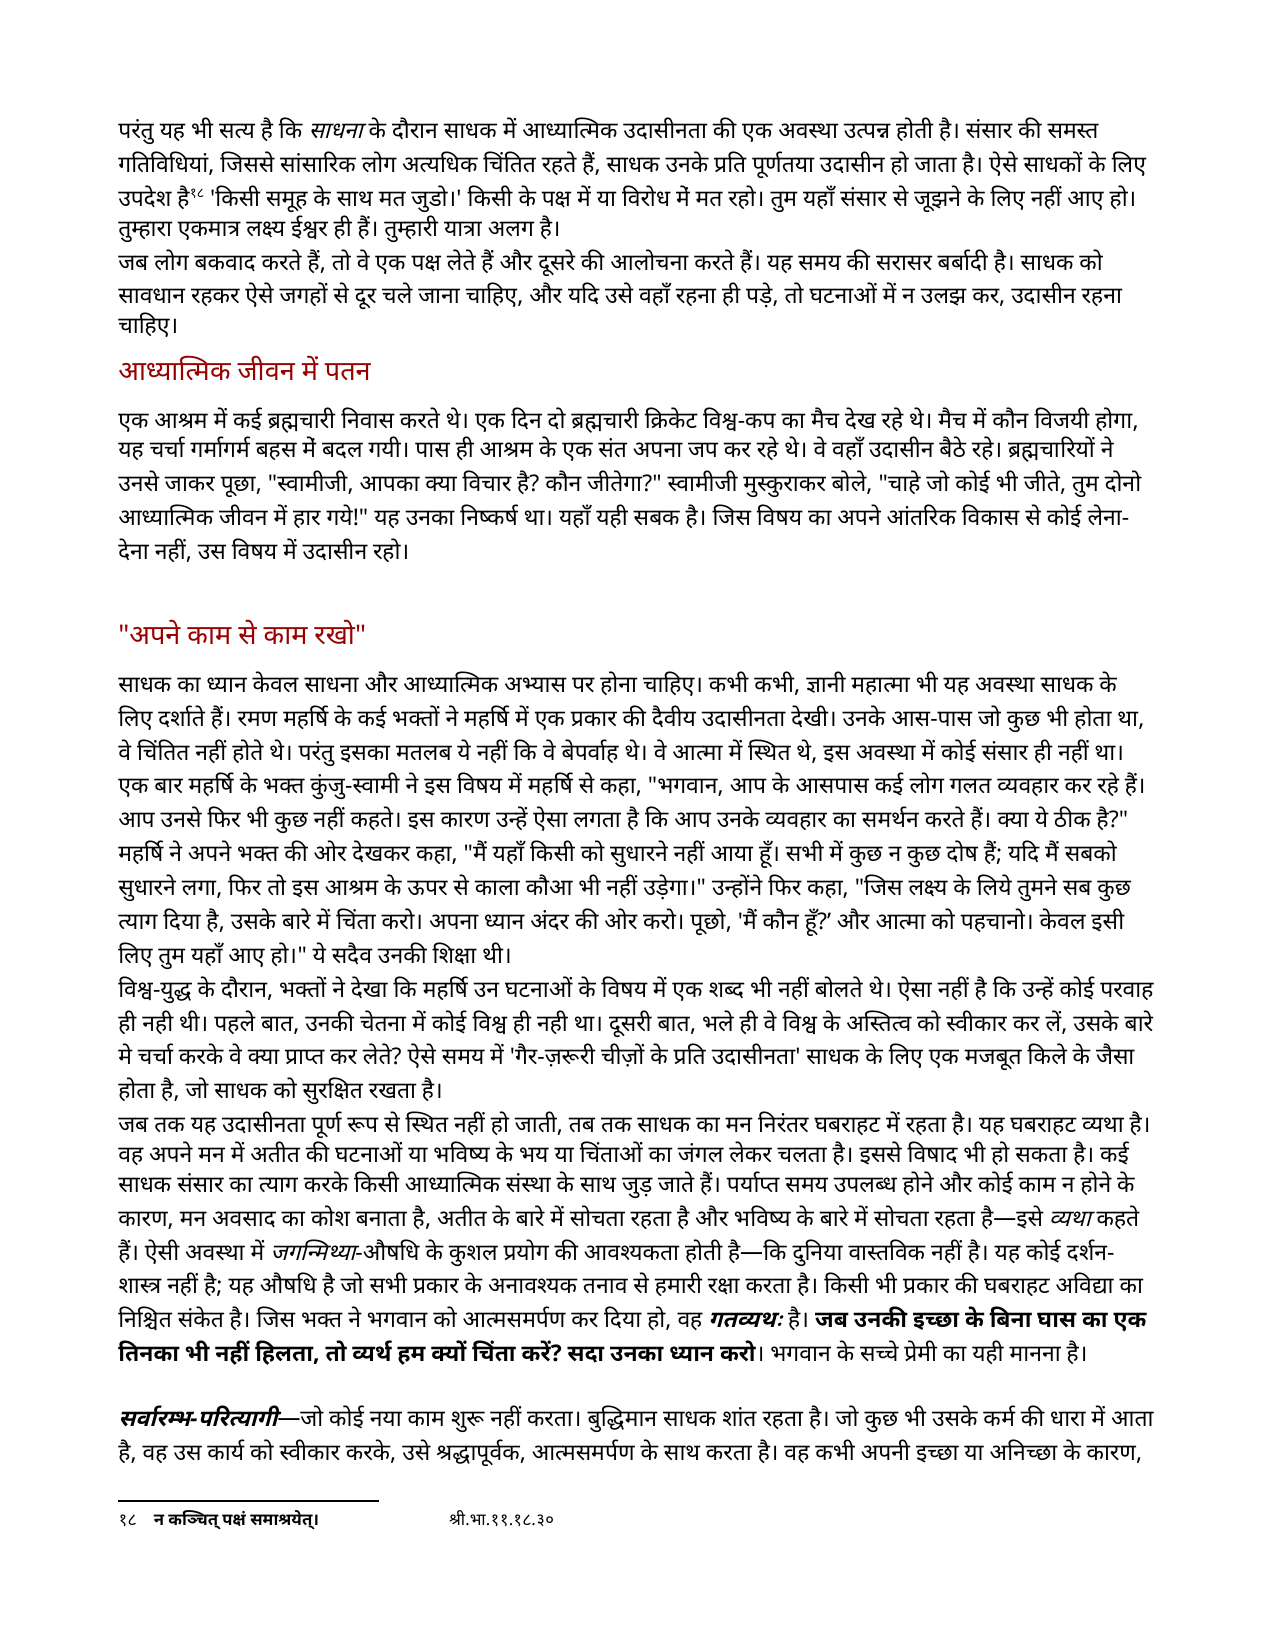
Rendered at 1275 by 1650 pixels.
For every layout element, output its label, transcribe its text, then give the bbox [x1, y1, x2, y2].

text सर्वारम्भ-परित्यागी—जो कोई नया काम शुरू नहीं करता। बुद्धिमान साधक शांत रहता है। जो कुछ भी उसके कर्म की धारा में आता है, वह उस कार्य को स्वीकार करके, उसे श्रद्धापूर्वक, आत्मसमर्पण के साथ करता है। वह कभी अपनी इच्छा या अनिच्छा के कारण, [118, 1402, 1157, 1470]
text साधक का ध्यान केवल साधना और आध्यात्मिक अभ्यास पर होना चाहिए। कभी कभी, ज्ञानी महात्मा भी यह अवस्था साधक के लिए दर्शाते हैं। रमण महर्षि के कई भक्तों ने महर्षि में एक प्रकार की दैवीय उदासीनता देखी। उनके आस-पास जो कुछ भी होता था, वे चिंतित नहीं होते थे। परंतु इसका मतलब ये नहीं कि वे बेपर्वाह थे। वे आत्मा में स्थित थे, इस अवस्था में कोई संसार ही नहीं था। एक बार महर्षि के भक्त कुंजु-स्वामी ने इस विषय में महर्षि से कहा, "भगवान, आप के आसपास कई लोग गलत व्यवहार कर रहे हैं। आप उनसे फिर भी कुछ नहीं कहते। इस कारण उन्हें ऐसा लगता है कि आप उनके व्यवहार का समर्थन करते हैं। क्या ये ठीक है?" महर्षि ने अपने भक्त की ओर देखकर कहा, "मैं यहाँ किसी को सुधारने नहीं आया हूँ। सभी में कुछ न कुछ दोष हैं; यदि मैं सबको सुधारने लगा, फिर तो इस आश्रम के ऊपर से काला कौआ भी नहीं उड़ेगा।" उन्होंने फिर कहा, "जिस लक्ष्य के लिये तुमने सब कुछ त्याग दिया है, उसके बारे में चिंता करो। अपना ध्यान अंदर की ओर करो। पूछो, 'मैं कौन हूँ?’ और आत्मा को पहचानो। केवल इसी लिए तुम यहाँ आए हो।" ये सदैव उनकी शिक्षा थी। [118, 668, 1157, 973]
text जब लोग बकवाद करते हैं, तो वे एक पक्ष लेते हैं और दूसरे की आलोचना करते हैं। यह समय की सरासर बर्बादी है। साधक को सावधान रहकर ऐसे जगहों से दूर चले जाना चाहिए, और यदि उसे वहाँ रहना ही पड़े, तो घटनाओं में न उलझ कर, उदासीन रहना चाहिए। [118, 246, 1157, 343]
text विश्व-युद्ध के दौरान, भक्तों ने देखा कि महर्षि उन घटनाओं के विषय में एक शब्द भी नहीं बोलते थे। ऐसा नहीं है कि उन्हें कोई परवाह ही नही थी। पहले बात, उनकी चेतना में कोई विश्व ही नही था। दूसरी बात, भले ही वे विश्व के अस्तित्व को स्वीकार कर लें, उसके बारे मे चर्चा करके वे क्या प्राप्त कर लेते? ऐसे समय में 'गैर-ज़रूरी चीज़ों के प्रति उदासीनता' साधक के लिए एक मजबूत किले के जैसा होता है, जो साधक को सुरक्षित रखता है। [118, 973, 1157, 1108]
text परंतु यह भी सत्य है कि साधना के दौरान साधक में आध्यात्मिक उदासीनता की एक अवस्था उत्पन्न होती है। संसार की समस्त गतिविधियां, जिससे सांसारिक लोग अत्यधिक चिंतित रहते हैं, साधक उनके प्रति पूर्णतया उदासीन हो जाता है। ऐसे साधकों के लिए उपदेश है 'किसी समूह के साथ मत जुडो।' किसी‌ के पक्ष में या विरोध में‌ मत रहो। तुम यहाँ संसार से जूझने के लिए नहीं आए हो। तुम्हारा एकमात्र लक्ष्य ईश्वर ही हैं। तुम्हारी यात्रा अलग है। [118, 118, 1157, 246]
subtitle "अपने काम से काम रखो" [118, 615, 1157, 655]
text जब तक यह उदासीनता पूर्ण रूप से स्थित नहीं हो जाती, तब तक साधक का मन निरंतर घबराहट में रहता है। यह घबराहट व्यथा है। वह अपने मन में अतीत की घटनाओं या भविष्य के भय या चिंताओं का जंगल लेकर चलता है। इससे विषाद भी हो सकता है। कई साधक संसार का त्याग करके किसी आध्यात्मिक संस्था के साथ जुड़ जाते हैं। पर्याप्त समय उपलब्ध होने और कोई काम न होने के कारण, मन अवसाद का कोश बनाता है, अतीत के बारे में सोचता रहता है और भविष्य के बारे में सोचता रहता है—इसे व्यथा कहते हैं। ऐसी अवस्था में जगन्मिथ्या-औषधि के कुशल प्रयोग की आवश्यकता होती है—कि दुनिया वास्तविक नहीं है। यह कोई दर्शन-शास्त्र नहीं है; यह औषधि है जो सभी प्रकार के अनावश्यक तनाव से हमारी रक्षा करता है। किसी भी प्रकार की घबराहट अविद्या का निश्चित संकेत है। जिस भक्त ने भगवान को आत्मसमर्पण कर दिया हो, वह गतव्यथः है। जब उनकी इच्छा के बिना घास का एक तिनका भी नहीं हिलता, तो व्यर्थ हम क्यों चिंता करें? सदा उनका ध्यान करो। भगवान के सच्चे प्रेमी का यही मानना है। [118, 1108, 1157, 1371]
subtitle आध्यात्मिक जीवन में पतन [118, 356, 1157, 391]
text न कञ्चित् पक्षं समाश्रयेत्। श्री.भा.११.१८.३० [118, 1507, 1157, 1532]
text एक आश्रम में कई ब्रह्मचारी निवास करते थे। एक दिन दो ब्रह्मचारी क्रिकेट विश्व-कप का मैच देख रहे थे। मैच में कौन विजयी होगा, यह चर्चा गर्मागर्म बहस में‌ बदल गयी। पास ही आश्रम के एक संत अपना जप कर रहे थे। वे वहाँ उदासीन बैठे रहे। ब्रह्मचारियों ने उनसे जाकर पूछा, "स्वामीजी, आपका क्या विचार है? कौन जीतेगा?" स्वामीजी मुस्कुराकर बोले, "चाहे जो कोई भी जीते, तुम दोनो आध्यात्मिक जीवन में हार गये!" यह उनका निष्कर्ष था। यहाँ यही सबक है। जिस विषय का अपने आंतरिक विकास से कोई लेना-देना नहीं, उस विषय में उदासीन रहो। [118, 403, 1157, 569]
